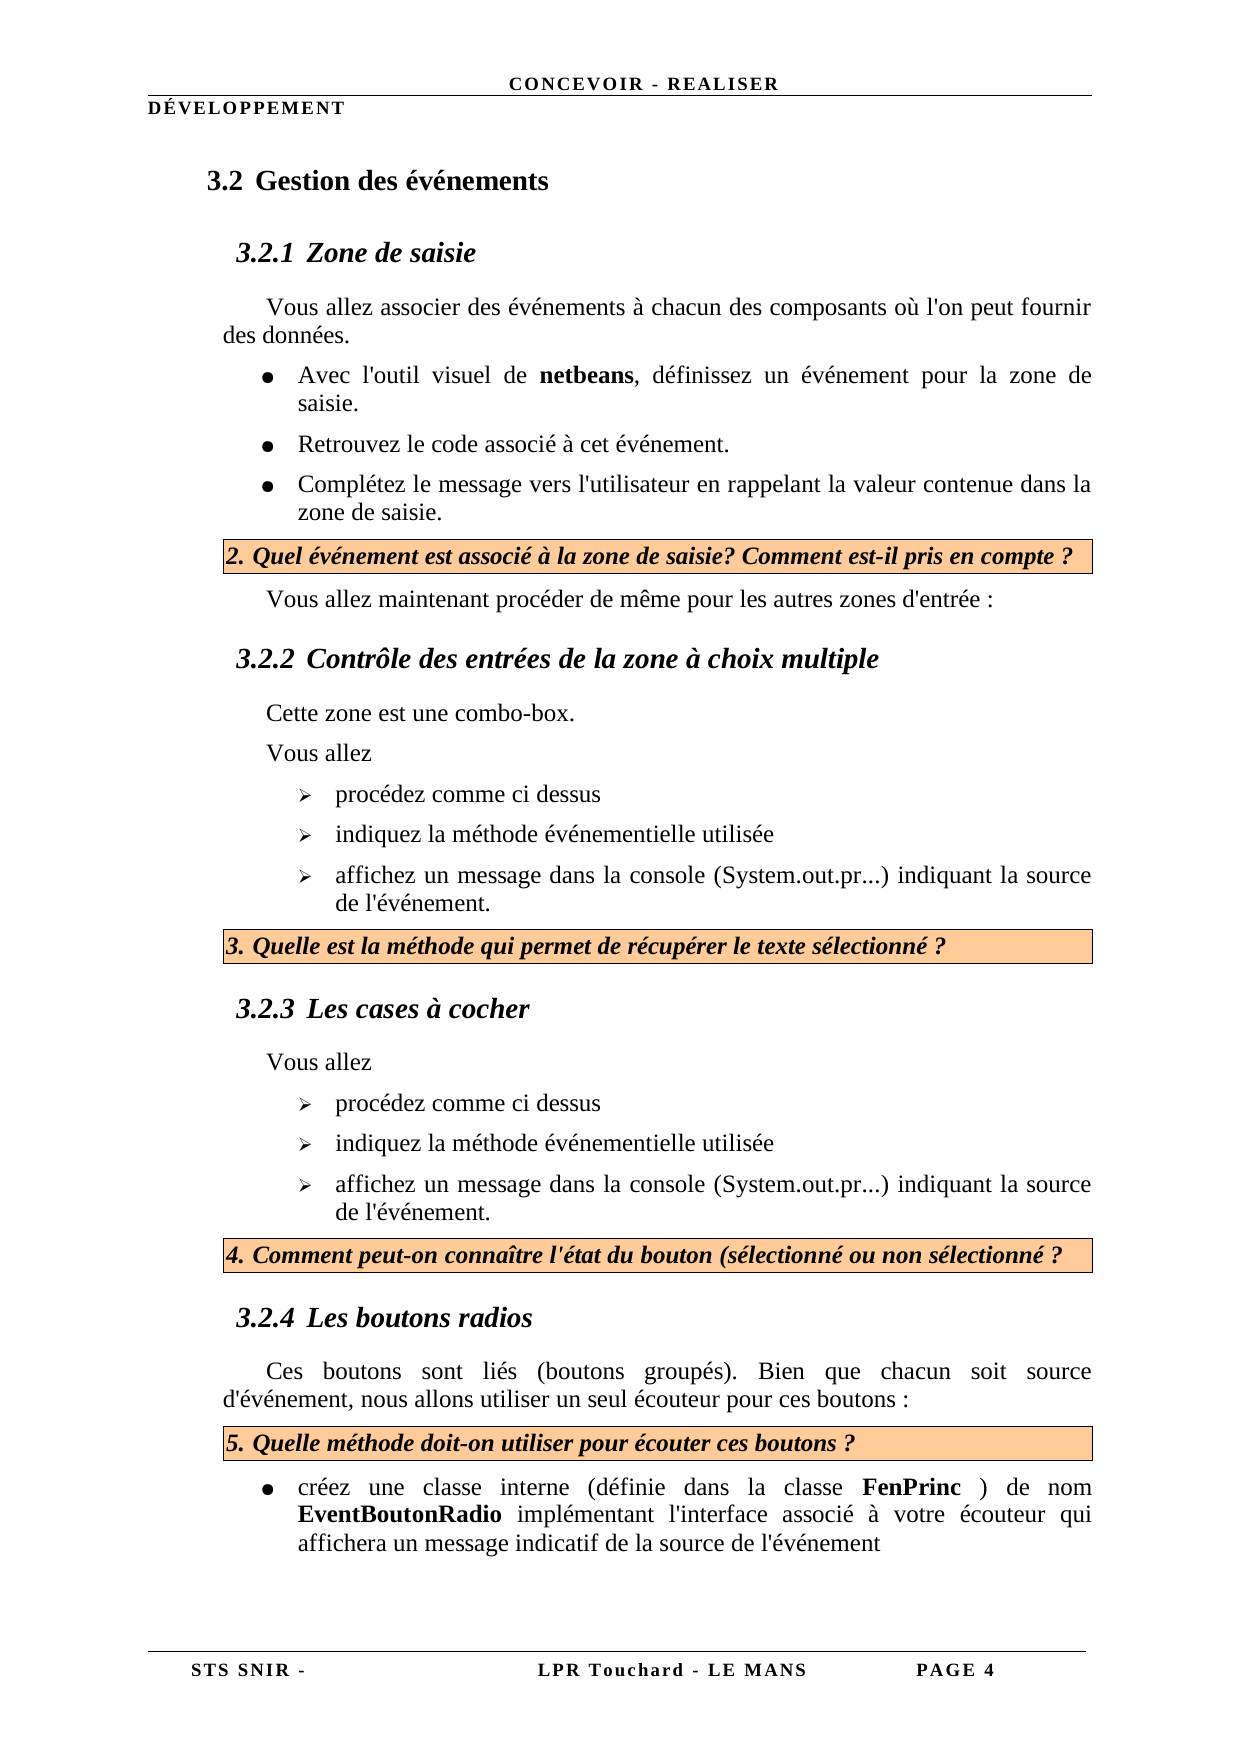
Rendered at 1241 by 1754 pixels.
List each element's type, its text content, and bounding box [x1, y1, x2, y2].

subtitle Contrôle des entrées de la zone à choix multiple [148, 645, 1092, 674]
subtitle Les boutons radios [148, 1304, 1092, 1333]
list procédez comme ci dessus [298, 779, 1092, 807]
subtitle Zone de saisie [148, 239, 1092, 268]
list procédez comme ci dessus [298, 1089, 1092, 1117]
subtitle Les cases à cocher [148, 995, 1092, 1024]
list affichez un message dans la console (System.out.pr...) indiquant la source de l'événement. [298, 1170, 1092, 1226]
list Complétez le message vers l'utilisateur en rappelant la valeur contenue dans la zone de saisie. [260, 470, 1092, 526]
list affichez un message dans la console (System.out.pr...) indiquant la source de l'événement. [298, 861, 1092, 917]
text Vous allez maintenant procéder de même pour les autres zones d'entrée : [223, 585, 1092, 613]
list indiquez la méthode événementielle utilisée [298, 820, 1092, 848]
list Retrouvez le code associé à cet événement. [260, 430, 1092, 458]
text Vous allez [223, 1048, 1092, 1076]
text Ces boutons sont liés (boutons groupés). Bien que chacun soit source d'événement, nous allons utiliser un seul écouteur pour ces boutons : [223, 1357, 1092, 1413]
list Quelle est la méthode qui permet de récupérer le texte sélectionné ? [224, 930, 1092, 963]
list Comment peut-on connaître l'état du bouton (sélectionné ou non sélectionné ? [224, 1239, 1092, 1272]
list créez une classe interne (définie dans la classe FenPrinc ) de nom EventBoutonRadio implémentant l'interface associé à votre écouteur qui affichera un message indicatif de la source de l'événement [260, 1472, 1092, 1556]
text Vous allez associer des événements à chacun des composants où l'on peut fournir des données. [223, 293, 1092, 349]
list Avec l'outil visuel de netbeans, définissez un événement pour la zone de saisie. [260, 361, 1092, 417]
list indiquez la méthode événementielle utilisée [298, 1129, 1092, 1157]
list Quel événement est associé à la zone de saisie? Comment est-il pris en compte ? [224, 540, 1092, 573]
subtitle Gestion des événements [148, 167, 1092, 196]
text Vous allez [223, 739, 1092, 767]
text Cette zone est une combo-box. [223, 698, 1092, 726]
list Quelle méthode doit-on utiliser pour écouter ces boutons ? [224, 1427, 1092, 1460]
